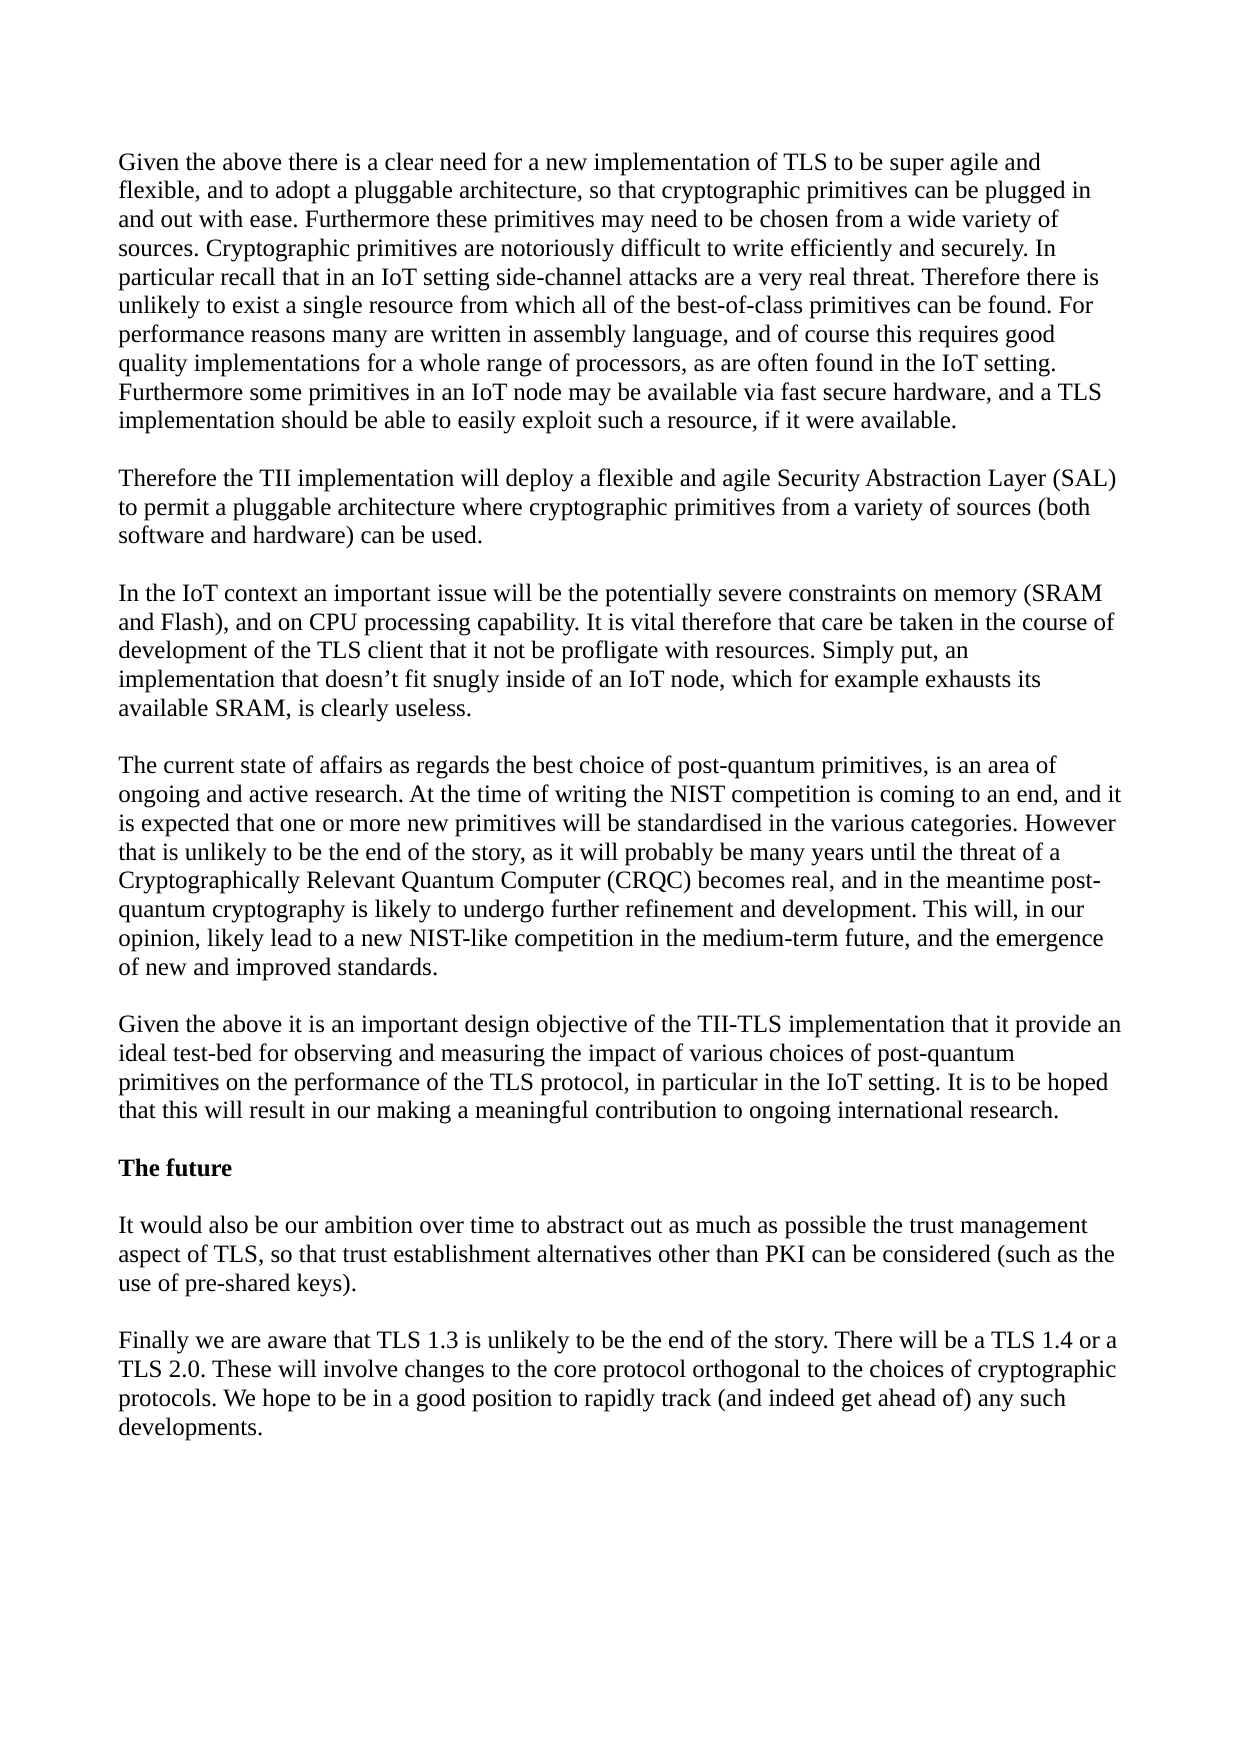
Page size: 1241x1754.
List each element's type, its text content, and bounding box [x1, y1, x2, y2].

text The current state of affairs as regards the best choice of post-quantum primitives, is an area of ongoing and active research. At the time of writing the NIST competition is coming to an end, and it is expected that one or more new primitives will be standardised in the various categories. However that is unlikely to be the end of the story, as it will probably be many years until the threat of a Cryptographically Relevant Quantum Computer (CRQC) becomes real, and in the meantime post-quantum cryptography is likely to undergo further refinement and development. This will, in our opinion, likely lead to a new NIST-like competition in the medium-term future, and the emergence of new and improved standards. [118, 751, 1122, 981]
text Given the above there is a clear need for a new implementation of TLS to be super agile and flexible, and to adopt a pluggable architecture, so that cryptographic primitives can be plugged in and out with ease. Furthermore these primitives may need to be chosen from a wide variety of sources. Cryptographic primitives are notoriously difficult to write efficiently and securely. In particular recall that in an IoT setting side-channel attacks are a very real threat. Therefore there is unlikely to exist a single resource from which all of the best-of-class primitives can be found. For performance reasons many are written in assembly language, and of course this requires good quality implementations for a whole range of processors, as are often found in the IoT setting. Furthermore some primitives in an IoT node may be available via fast secure hardware, and a TLS implementation should be able to easily exploit such a resource, if it were available. [118, 147, 1122, 434]
text In the IoT context an important issue will be the potentially severe constraints on memory (SRAM and Flash), and on CPU processing capability. It is vital therefore that care be taken in the course of development of the TLS client that it not be profligate with resources. Simply put, an implementation that doesn’t fit snugly inside of an IoT node, which for example exhausts its available SRAM, is clearly useless. [118, 578, 1122, 722]
text It would also be our ambition over time to abstract out as much as possible the trust management aspect of TLS, so that trust establishment alternatives other than PKI can be considered (such as the use of pre-shared keys). [118, 1211, 1122, 1297]
text Finally we are aware that TLS 1.3 is unlikely to be the end of the story. There will be a TLS 1.4 or a TLS 2.0. These will involve changes to the core protocol orthogonal to the choices of cryptographic protocols. We hope to be in a good position to rapidly track (and indeed get ahead of) any such developments. [118, 1326, 1122, 1441]
text Therefore the TII implementation will deploy a flexible and agile Security Abstraction Layer (SAL) to permit a pluggable architecture where cryptographic primitives from a variety of sources (both software and hardware) can be used. [118, 463, 1122, 549]
text Given the above it is an important design objective of the TII-TLS implementation that it provide an ideal test-bed for observing and measuring the impact of various choices of post-quantum primitives on the performance of the TLS protocol, in particular in the IoT setting. It is to be hoped that this will result in our making a meaningful contribution to ongoing international research. [118, 1009, 1122, 1124]
text The future [118, 1153, 1122, 1182]
